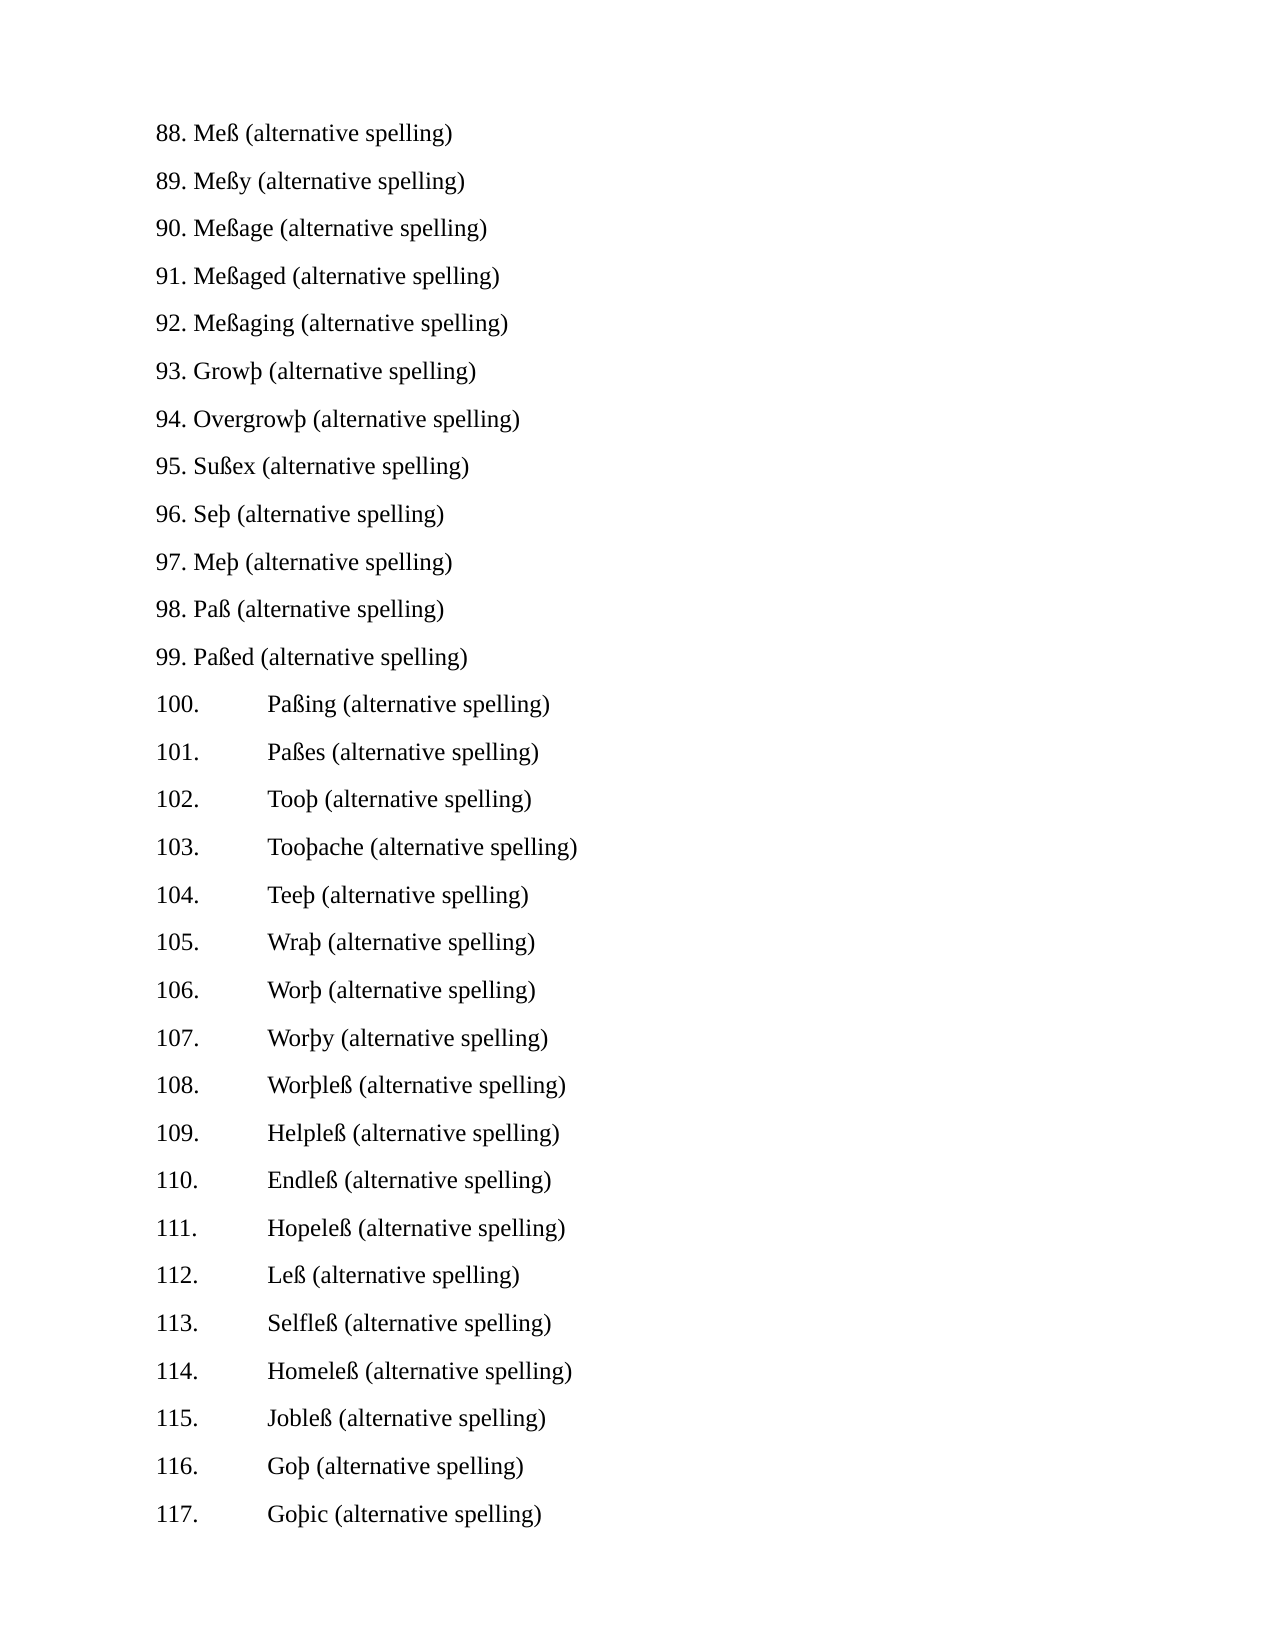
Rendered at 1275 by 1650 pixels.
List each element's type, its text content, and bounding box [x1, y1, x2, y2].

list Worþleß (alternative spelling) [156, 1070, 1157, 1099]
list Tooþ (alternative spelling) [156, 784, 1157, 813]
list Leß (alternative spelling) [156, 1261, 1157, 1289]
list Goþ (alternative spelling) [156, 1451, 1157, 1480]
list Meßaged (alternative spelling) [156, 261, 1157, 290]
list Growþ (alternative spelling) [156, 356, 1157, 385]
list Paßing (alternative spelling) [156, 689, 1157, 718]
list Endleß (alternative spelling) [156, 1165, 1157, 1194]
list Helpleß (alternative spelling) [156, 1118, 1157, 1147]
list Seþ (alternative spelling) [156, 499, 1157, 528]
list Sußex (alternative spelling) [156, 451, 1157, 480]
list Worþ (alternative spelling) [156, 975, 1157, 1004]
list Homeleß (alternative spelling) [156, 1356, 1157, 1384]
list Selfleß (alternative spelling) [156, 1308, 1157, 1337]
list Meßy (alternative spelling) [156, 166, 1157, 194]
list Wraþ (alternative spelling) [156, 927, 1157, 956]
list Paßed (alternative spelling) [156, 642, 1157, 671]
list Meßaging (alternative spelling) [156, 308, 1157, 337]
list Teeþ (alternative spelling) [156, 880, 1157, 908]
list Tooþache (alternative spelling) [156, 832, 1157, 861]
list Paßes (alternative spelling) [156, 737, 1157, 766]
list Meþ (alternative spelling) [156, 547, 1157, 575]
list Goþic (alternative spelling) [156, 1499, 1157, 1527]
list Meß (alternative spelling) [156, 118, 1157, 147]
list Hopeleß (alternative spelling) [156, 1213, 1157, 1242]
list Paß (alternative spelling) [156, 594, 1157, 623]
list Worþy (alternative spelling) [156, 1023, 1157, 1051]
list Meßage (alternative spelling) [156, 213, 1157, 242]
list Overgrowþ (alternative spelling) [156, 404, 1157, 432]
list Jobleß (alternative spelling) [156, 1403, 1157, 1432]
